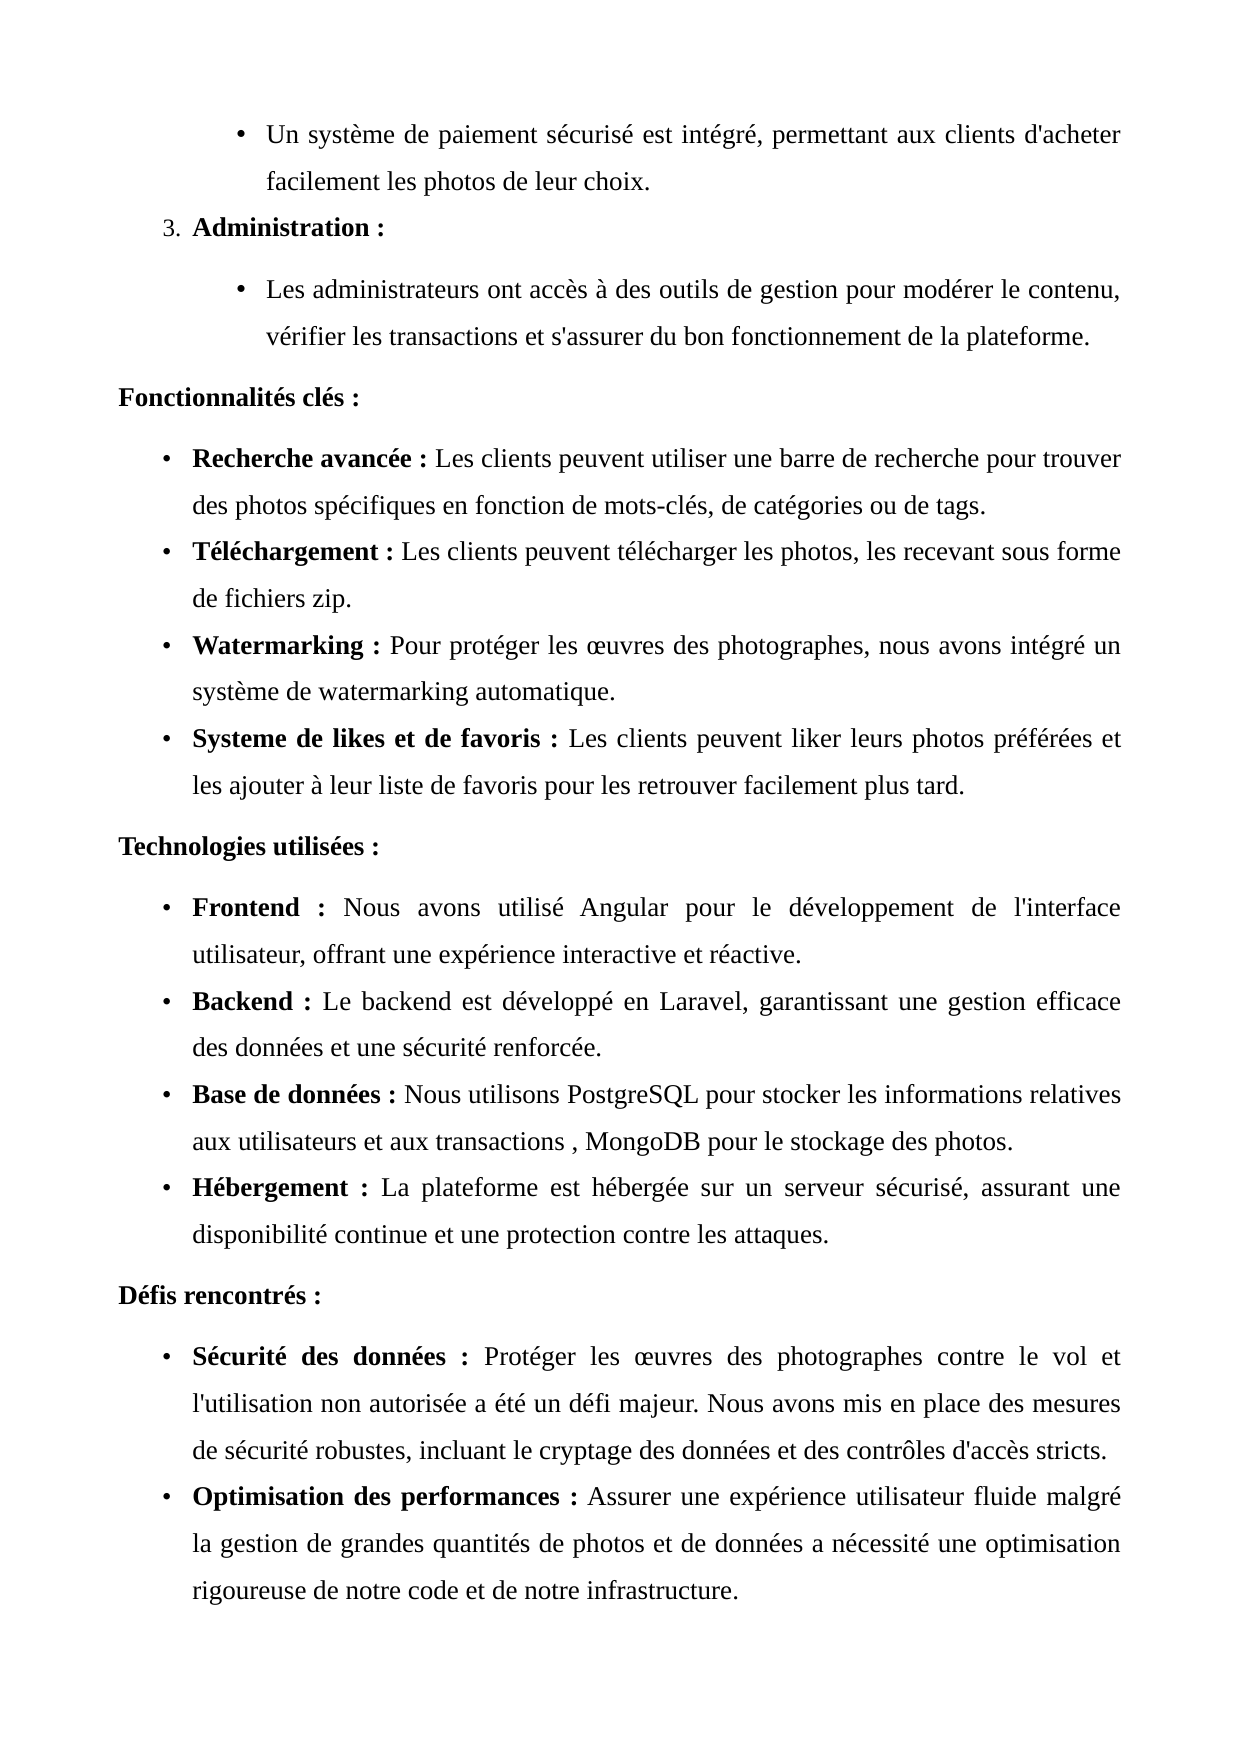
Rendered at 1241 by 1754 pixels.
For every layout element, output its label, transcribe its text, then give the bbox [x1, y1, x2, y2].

list Hébergement : La plateforme est hébergée sur un serveur sécurisé, assurant une disponibilité continue et une protection contre les attaques. [162, 1171, 1122, 1249]
list Administration : [162, 212, 1122, 243]
list Optimisation des performances : Assurer une expérience utilisateur fluide malgré la gestion de grandes quantités de photos et de données a nécessité une optimisation rigoureuse de notre code et de notre infrastructure. [162, 1480, 1122, 1605]
text Défis rencontrés : [118, 1279, 1122, 1310]
list Watermarking : Pour protéger les œuvres des photographes, nous avons intégré un système de watermarking automatique. [162, 629, 1122, 707]
list Recherche avancée : Les clients peuvent utiliser une barre de recherche pour trouver des photos spécifiques en fonction de mots-clés, de catégories ou de tags. [162, 442, 1122, 520]
list Sécurité des données : Protéger les œuvres des photographes contre le vol et l'utilisation non autorisée a été un défi majeur. Nous avons mis en place des mesures de sécurité robustes, incluant le cryptage des données et des contrôles d'accès stricts. [162, 1340, 1122, 1465]
text Technologies utilisées : [118, 830, 1122, 861]
list Backend : Le backend est développé en Laravel, garantissant une gestion efficace des données et une sécurité renforcée. [162, 984, 1122, 1062]
text Fonctionnalités clés : [118, 381, 1122, 412]
list Base de données : Nous utilisons PostgreSQL pour stocker les informations relatives aux utilisateurs et aux transactions , MongoDB pour le stockage des photos. [162, 1078, 1122, 1156]
list Un système de paiement sécurisé est intégré, permettant aux clients d'acheter facilement les photos de leur choix. [236, 118, 1122, 196]
list Frontend : Nous avons utilisé Angular pour le développement de l'interface utilisateur, offrant une expérience interactive et réactive. [162, 891, 1122, 969]
list Systeme de likes et de favoris : Les clients peuvent liker leurs photos préférées et les ajouter à leur liste de favoris pour les retrouver facilement plus tard. [162, 722, 1122, 800]
list Téléchargement : Les clients peuvent télécharger les photos, les recevant sous forme de fichiers zip. [162, 535, 1122, 613]
list Les administrateurs ont accès à des outils de gestion pour modérer le contenu, vérifier les transactions et s'assurer du bon fonctionnement de la plateforme. [236, 273, 1122, 351]
